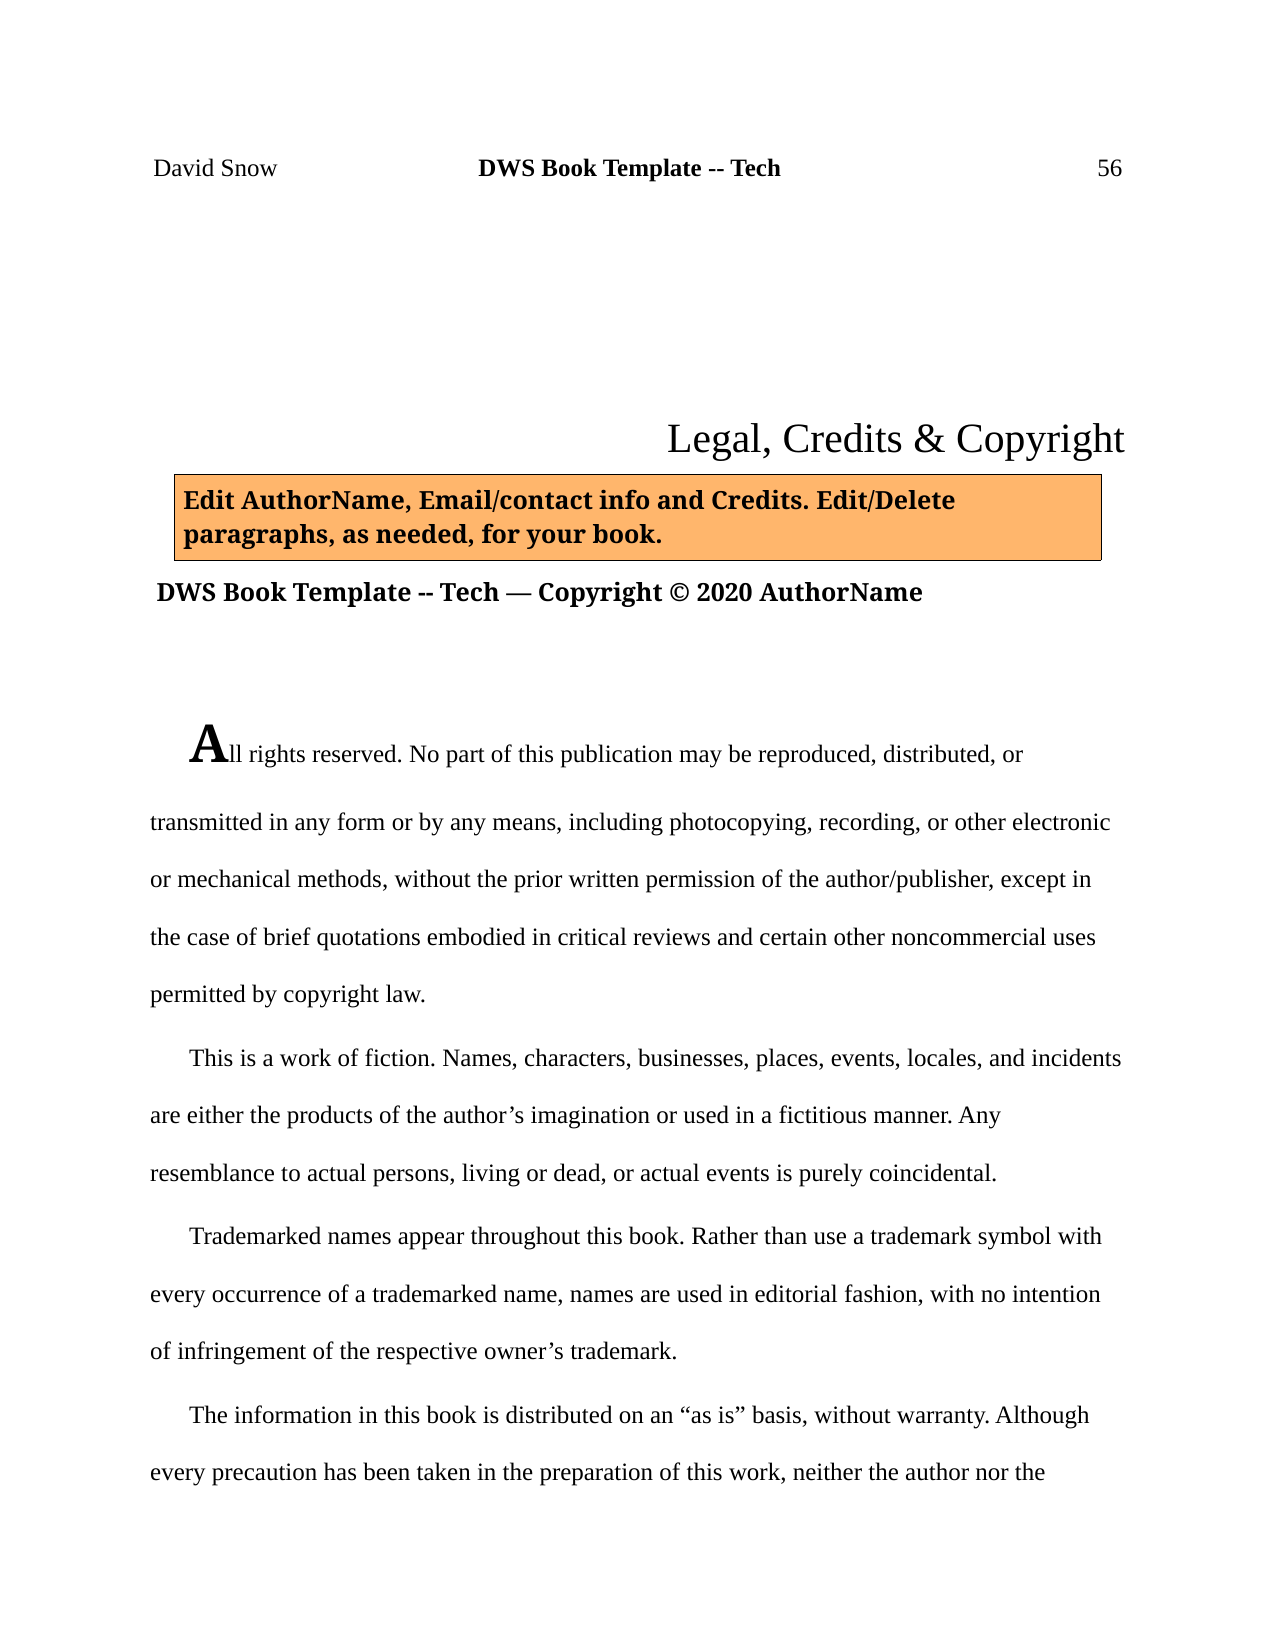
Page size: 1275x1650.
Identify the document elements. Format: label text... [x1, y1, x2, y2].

text DWS Book Template -- Tech — Copyright © 2020 AuthorName [150, 575, 1125, 609]
text Edit AuthorName, Email/contact info and Credits. Edit/Delete paragraphs, as needed, for your book. [175, 475, 1101, 560]
text The information in this book is distributed on an “as is” basis, without warranty. Although every precaution has been taken in the preparation of this work, neither the author nor the [150, 1400, 1125, 1486]
text Trademarked names appear throughout this book. Rather than use a trademark symbol with every occurrence of a trademarked name, names are used in editorial fashion, with no intention of infringement of the respective owner’s trademark. [150, 1221, 1125, 1365]
subtitle Legal, Credits & Copyright [150, 414, 1125, 462]
text All rights reserved. No part of this publication may be reproduced, distributed, or transmitted in any form or by any means, including photocopying, recording, or other electronic or mechanical methods, without the prior written permission of the author/publisher, except in the case of brief quotations embodied in critical reviews and certain other noncommercial uses permitted by copyright law. [150, 707, 1125, 1008]
text This is a work of fiction. Names, characters, businesses, places, events, locales, and incidents are either the products of the author’s imagination or used in a fictitious manner. Any resemblance to actual persons, living or dead, or actual events is purely coincidental. [150, 1043, 1125, 1187]
